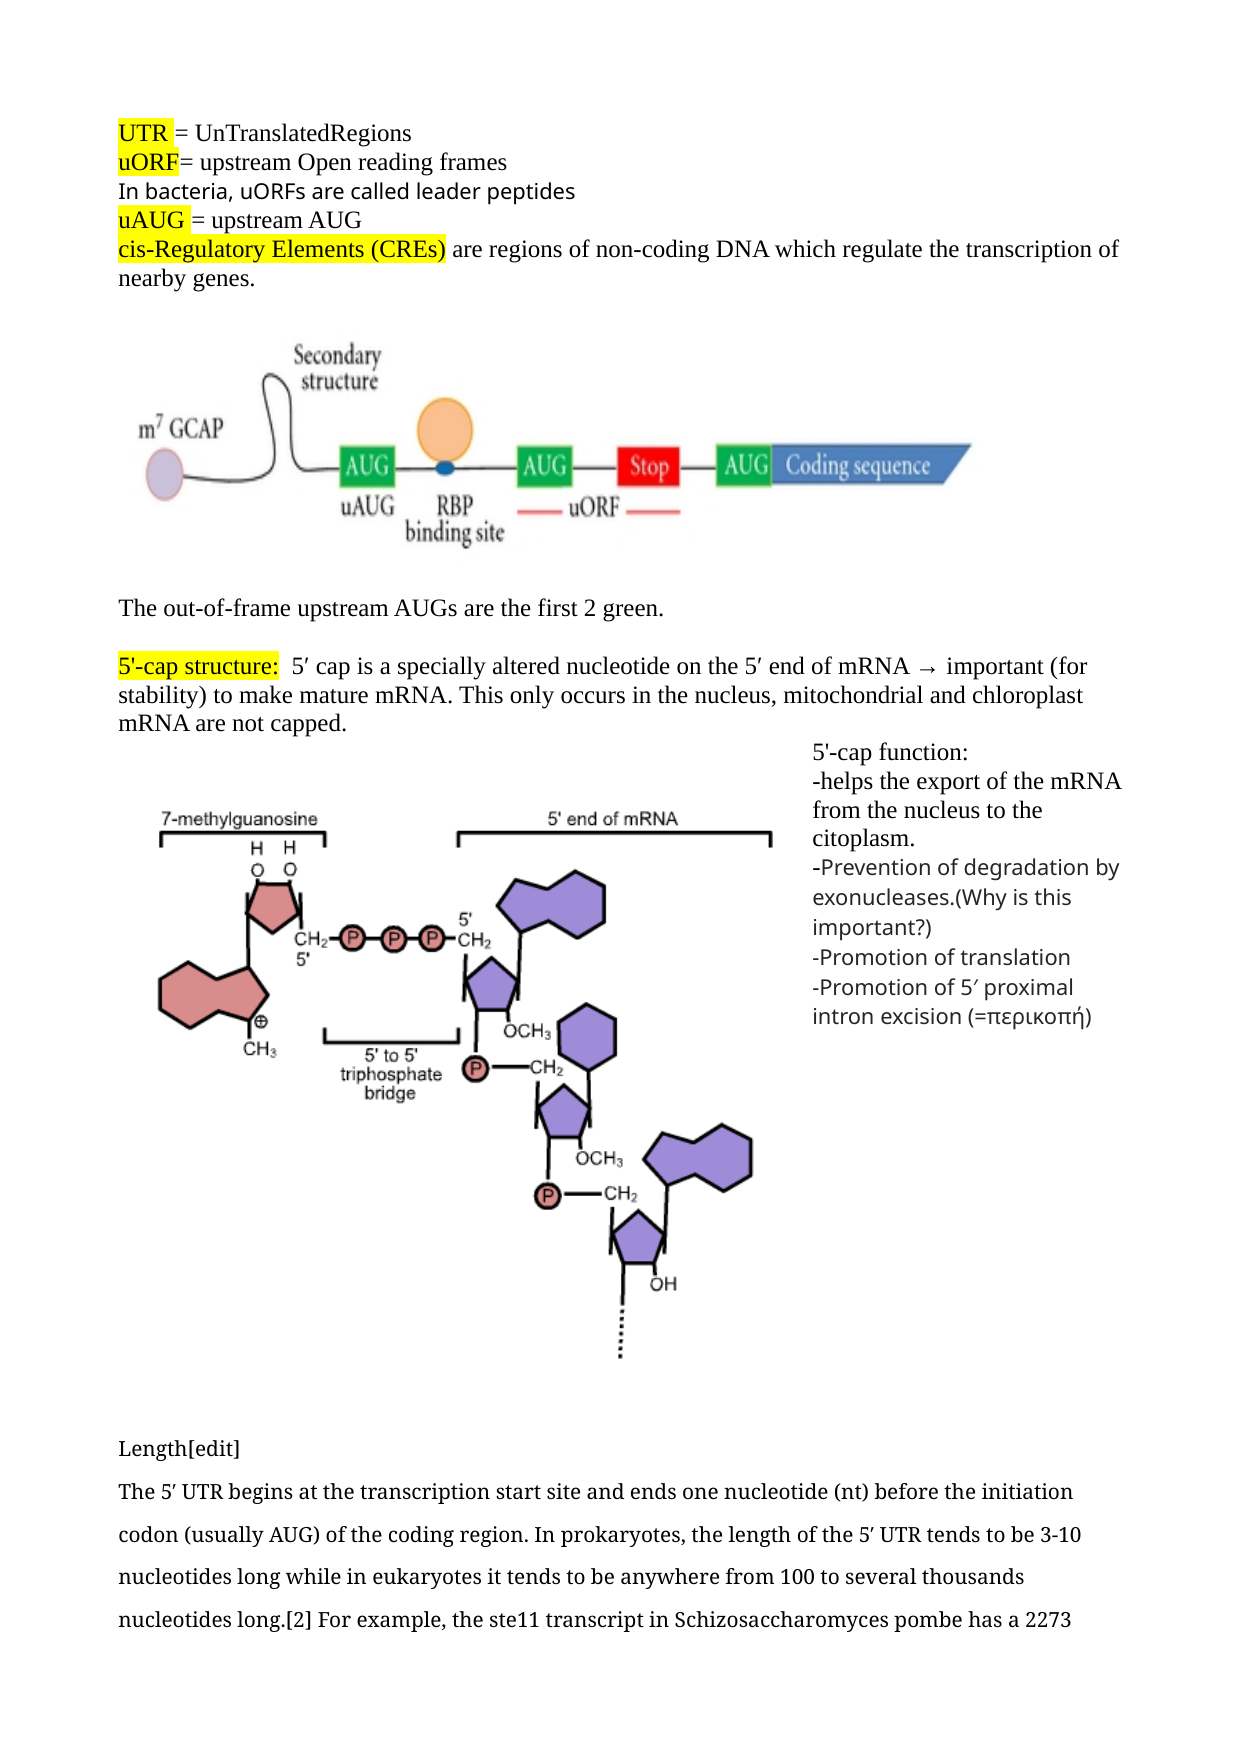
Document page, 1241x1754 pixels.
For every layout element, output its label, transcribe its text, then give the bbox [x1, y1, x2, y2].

text uAUG = upstream AUG [118, 205, 1122, 234]
text The out-of-frame upstream AUGs are the first 2 green. [118, 292, 1122, 622]
text cis-Regulatory Elements (CREs) are regions of non-coding DNA which regulate the transcription of nearby genes. [118, 234, 1122, 292]
picture [107, 753, 813, 1391]
text 5'-cap function: -helps the export of the mRNA from the nucleus to the citoplasm. -Prevention of degradation by exonucleases.(Why is this important?) [118, 737, 1122, 942]
text The 5′ UTR begins at the transcription start site and ends one nucleotide (nt) before the initiation codon (usually AUG) of the coding region. In prokaryotes, the length of the 5′ UTR tends to be 3-10 nucleotides long while in eukaryotes it tends to be anywhere from 100 to several thousands nucleotides long.[2] For example, the ste11 transcript in Schizosaccharomyces pombe has a 2273 [118, 1477, 1122, 1633]
text 5'-cap structure: 5′ cap is a specially altered nucleotide on the 5′ end of mRNA → important (for stability) to make mature mRNA. This only occurs in the nucleus, mitochondrial and chloroplast mRNA are not capped. [118, 651, 1122, 737]
text Length[edit] [118, 1434, 1122, 1463]
picture [106, 295, 1067, 594]
text UTR = UnTranslatedRegions uORF= upstream Open reading frames In bacteria, uORFs are called leader peptides [118, 118, 1122, 205]
text -Promotion of translation -Promotion of 5′ proximal intron excision (=περικοπή) [813, 942, 1122, 1031]
